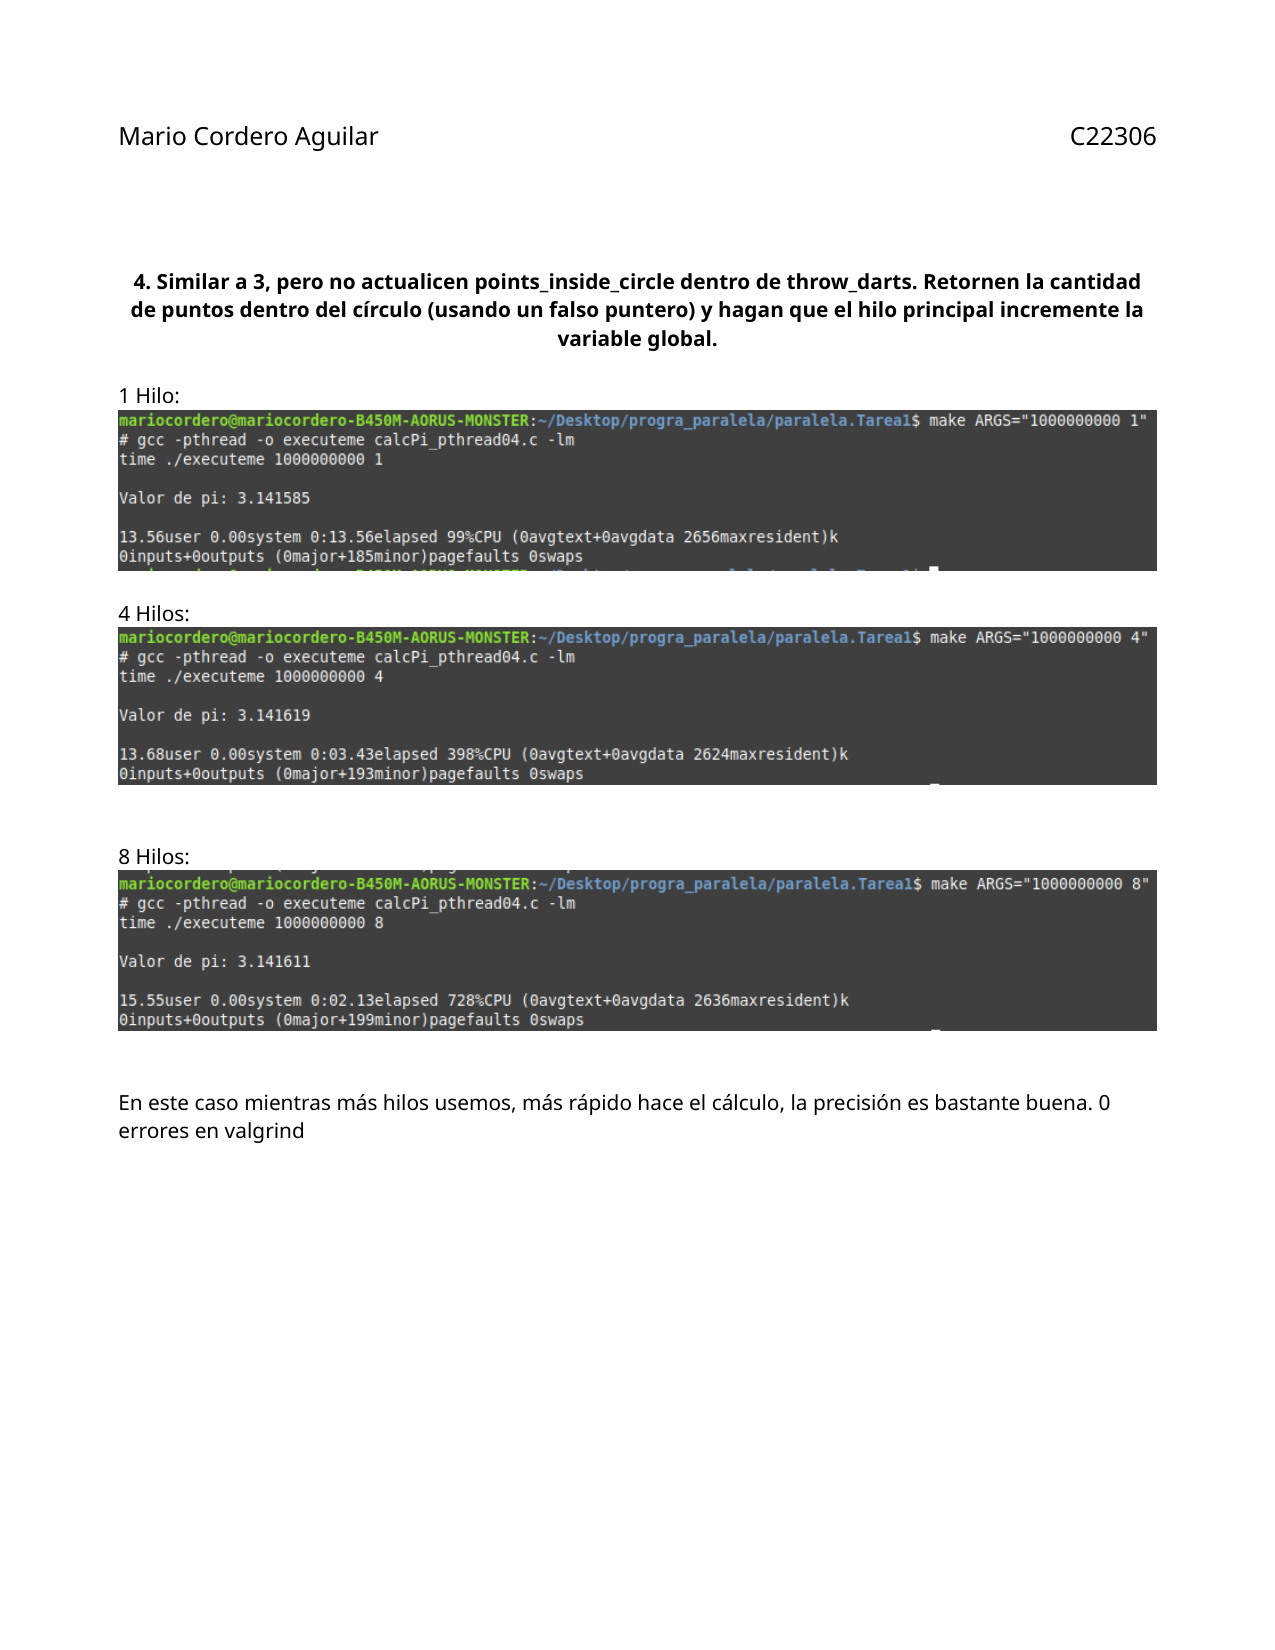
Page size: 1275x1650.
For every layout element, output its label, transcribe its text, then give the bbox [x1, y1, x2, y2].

picture [118, 627, 1157, 785]
picture [118, 410, 1157, 571]
text 4 Hilos: [118, 599, 1157, 627]
text 4. Similar a 3, pero no actualicen points_inside_circle dentro de throw_darts. Retornen la cantidad de puntos dentro del círculo (usando un falso puntero) y hagan que el hilo principal incremente la variable global. [118, 267, 1157, 352]
text 8 Hilos: [118, 842, 1157, 870]
picture [118, 870, 1157, 1031]
text 1 Hilo: [118, 381, 1157, 409]
text En este caso mientras más hilos usemos, más rápido hace el cálculo, la precisión es bastante buena. 0 errores en valgrind [118, 1088, 1157, 1145]
